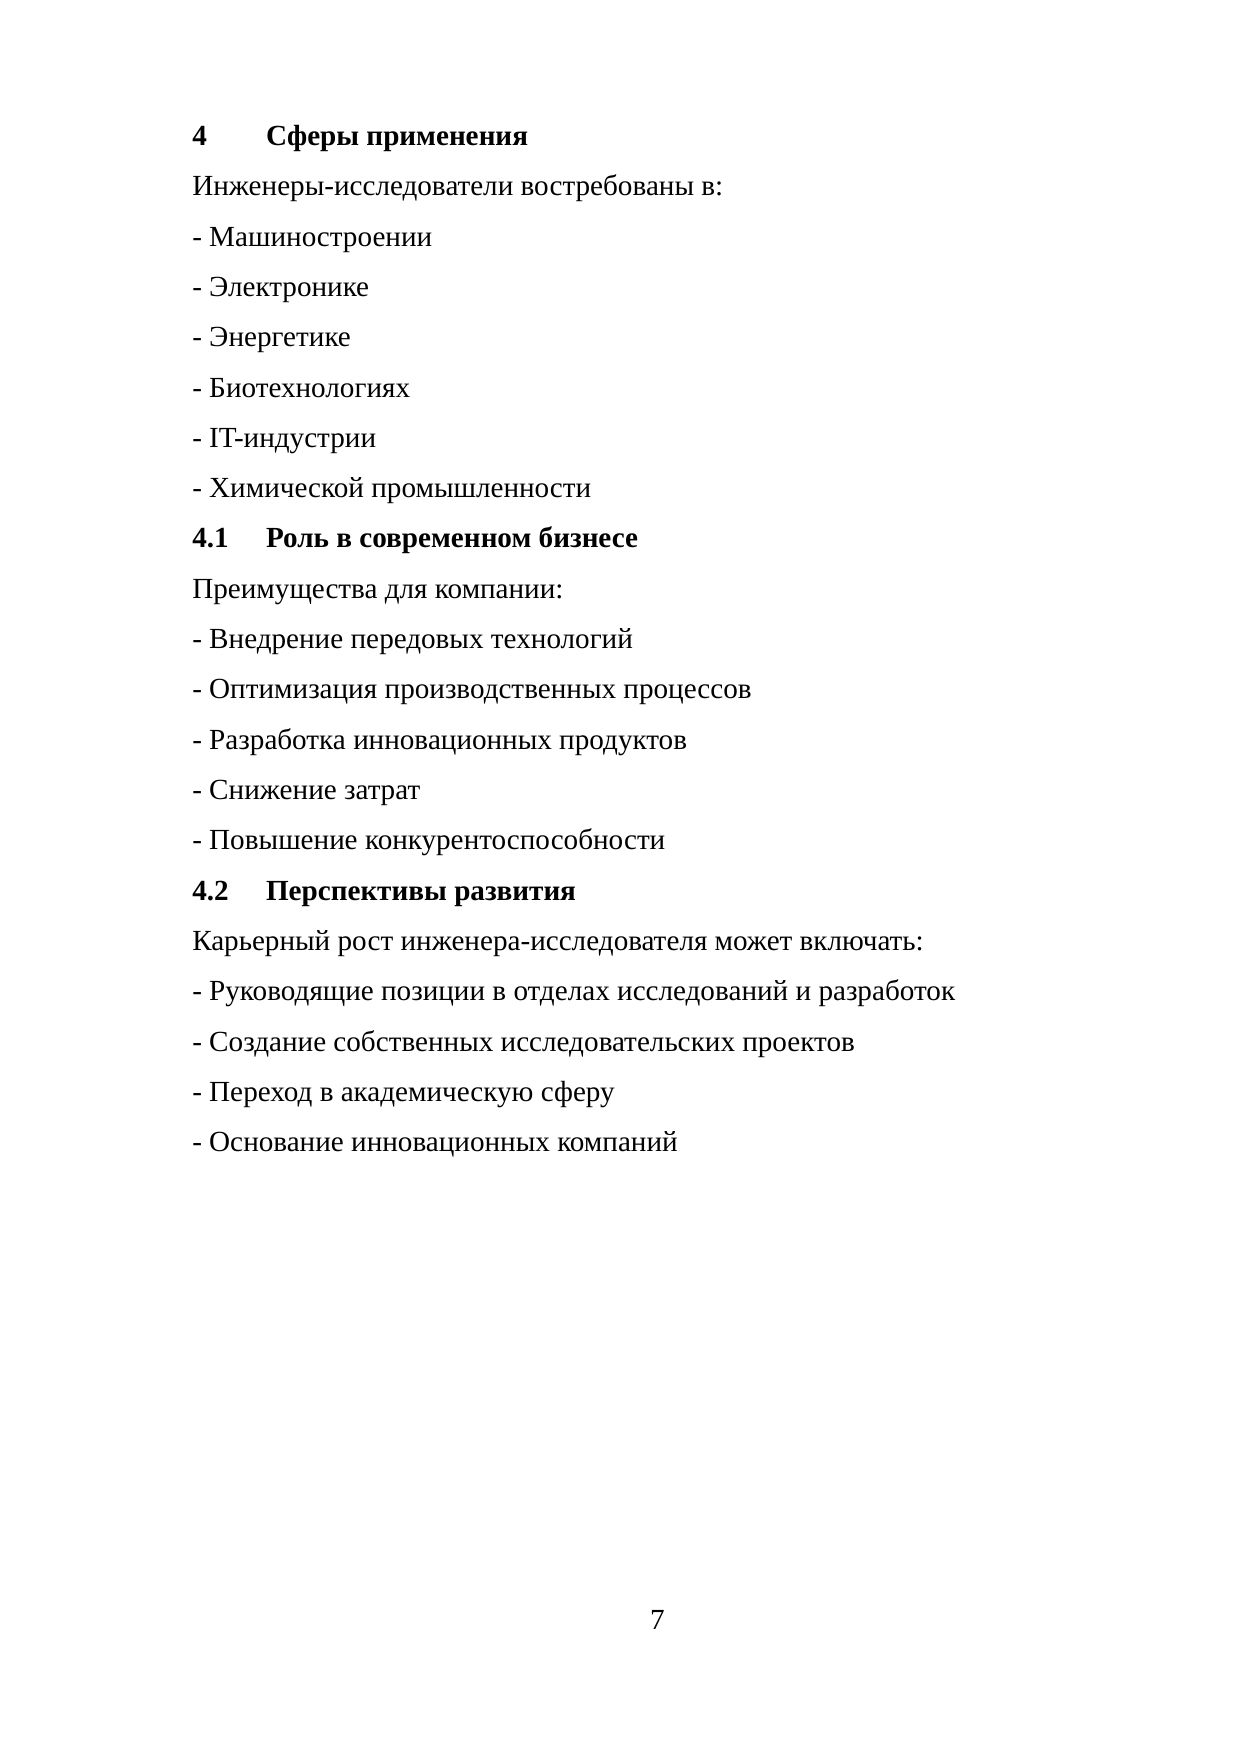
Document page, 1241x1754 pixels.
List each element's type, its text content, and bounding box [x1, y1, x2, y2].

text Инженеры-исследователи востребованы в: [118, 168, 1122, 202]
text - Переход в академическую сферу [118, 1074, 1122, 1108]
text - Снижение затрат [118, 772, 1122, 806]
text - Основание инновационных компаний [118, 1124, 1122, 1158]
subtitle Роль в современном бизнесе [118, 521, 1122, 554]
text - Химической промышленности [118, 470, 1122, 504]
subtitle Сферы применения [118, 118, 1122, 152]
text Преимущества для компании: [118, 571, 1122, 604]
text - Оптимизация производственных процессов [118, 672, 1122, 705]
text Карьерный рост инженера-исследователя может включать: [118, 923, 1122, 957]
text - Руководящие позиции в отделах исследований и разработок [118, 973, 1122, 1007]
text - Биотехнологиях [118, 370, 1122, 403]
text - Электронике [118, 269, 1122, 303]
text - Разработка инновационных продуктов [118, 722, 1122, 755]
text - IT-индустрии [118, 420, 1122, 453]
text - Создание собственных исследовательских проектов [118, 1024, 1122, 1057]
text - Энергетике [118, 319, 1122, 353]
subtitle Перспективы развития [118, 873, 1122, 906]
text - Машиностроении [118, 219, 1122, 252]
text - Повышение конкурентоспособности [118, 822, 1122, 856]
text - Внедрение передовых технологий [118, 621, 1122, 655]
